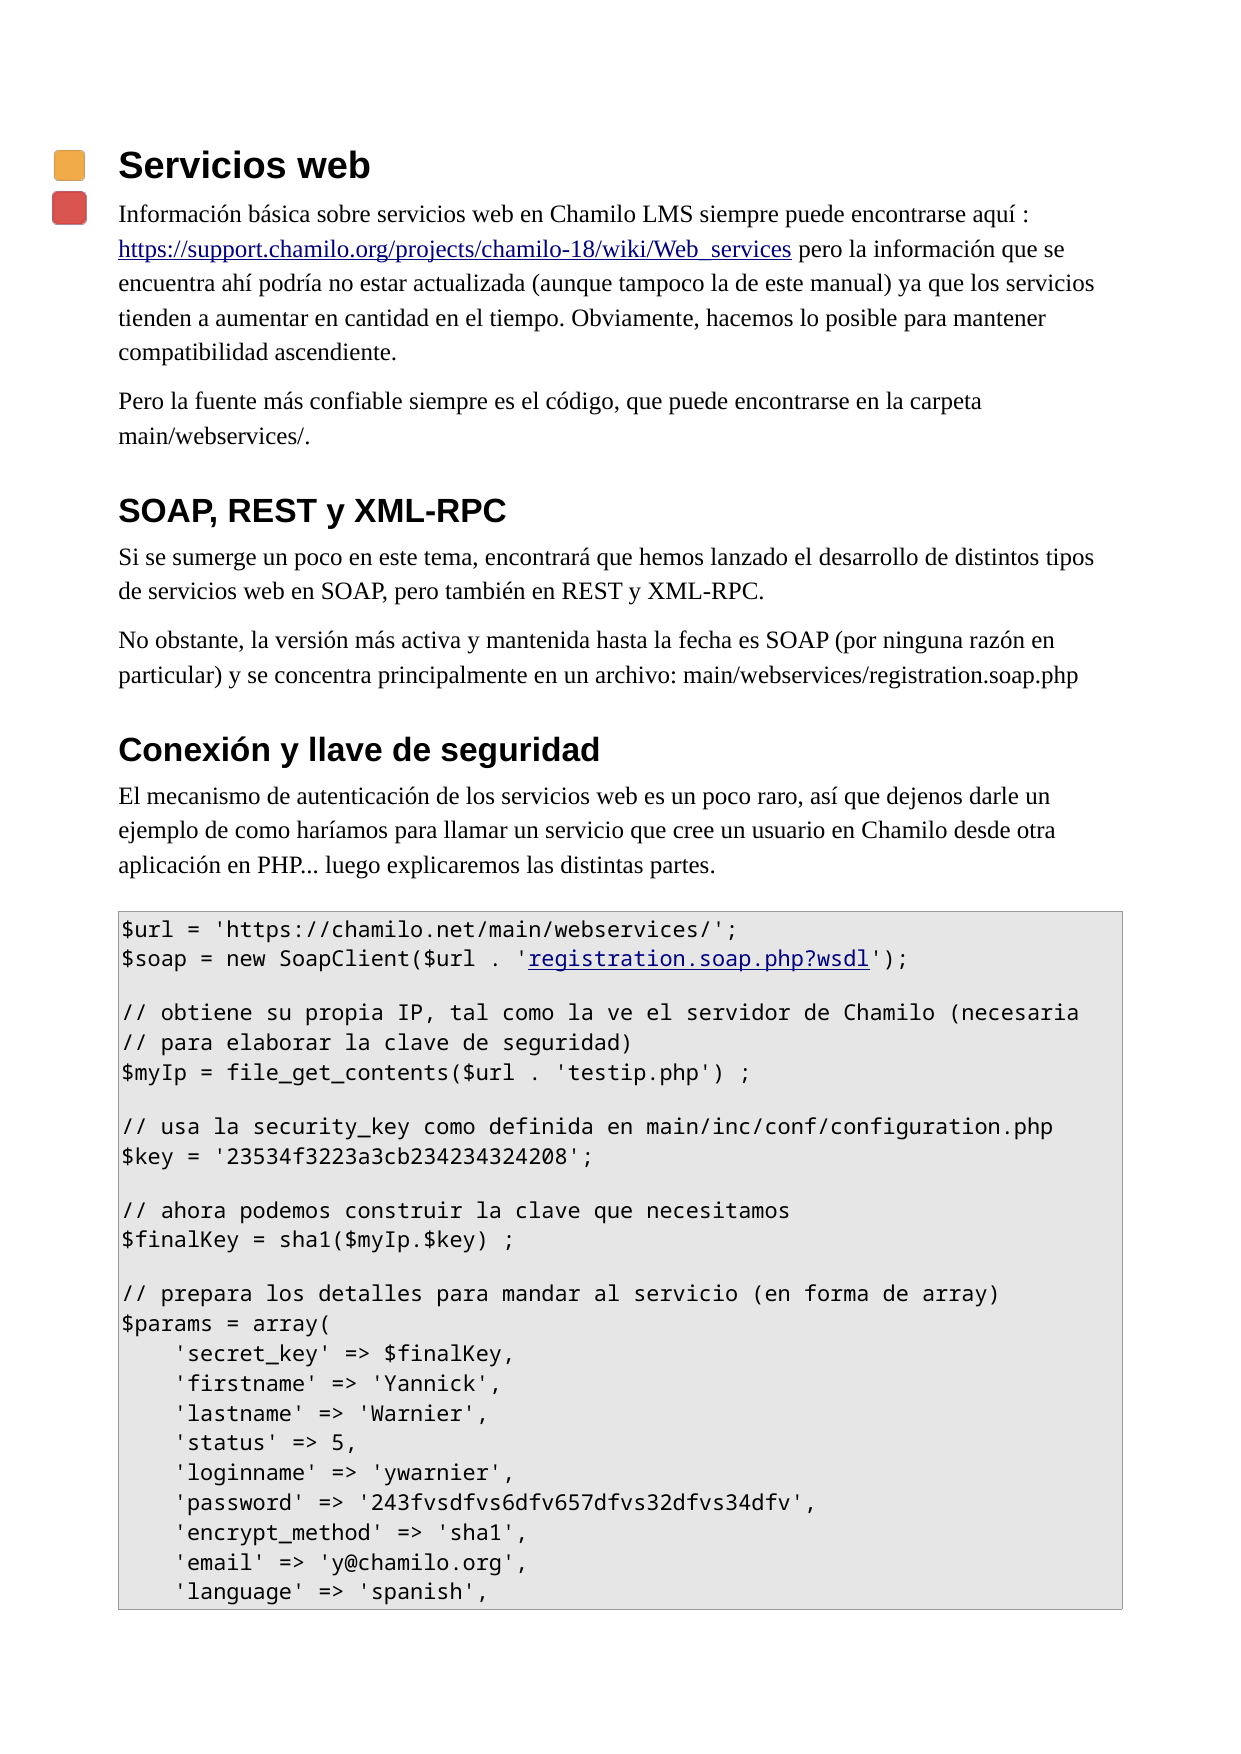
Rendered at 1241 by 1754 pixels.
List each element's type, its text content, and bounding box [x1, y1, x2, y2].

subtitle Conexión y llave de seguridad [118, 730, 1122, 768]
subtitle SOAP, REST y XML-RPC [118, 491, 1122, 529]
text Información básica sobre servicios web en Chamilo LMS siempre puede encontrarse aquí : https://support.chamilo.org/projects/chamilo-18/wiki/Web_services pero la información que se encuentra ahí podría no estar actualizada (aunque tampoco la de este manual) ya que los servicios tienden a aumentar en cantidad en el tiempo. Obviamente, hacemos lo posible para mantener compatibilidad ascendiente. [118, 199, 1122, 366]
text // prepara los detalles para mandar al servicio (en forma de array) $params = array( 'secret_key' => $finalKey, 'firstname' => 'Yannick', 'lastname' => 'Warnier', 'status' => 5, 'loginname' => 'ywarnier', 'password' => '243fvsdfvs6dfv657dfvs32dfvs34dfv', 'encrypt_method' => 'sha1', 'email' => 'y@chamilo.org', 'language' => 'spanish', [119, 1275, 1122, 1609]
picture [53, 149, 86, 182]
text El mecanismo de autenticación de los servicios web es un poco raro, así que dejenos darle un ejemplo de como haríamos para llamar un servicio que cree un usuario en Chamilo desde otra aplicación en PHP... luego explicaremos las distintas partes. [118, 781, 1122, 878]
text // obtiene su propia IP, tal como la ve el servidor de Chamilo (necesaria // para elaborar la clave de seguridad) $myIp = file_get_contents($url . 'testip.php') ; [119, 994, 1122, 1087]
text // usa la security_key como definida en main/inc/conf/configuration.php $key = '23534f3223a3cb234234324208'; [119, 1108, 1122, 1171]
text Pero la fuente más confiable siempre es el código, que puede encontrarse en la carpeta main/webservices/. [118, 386, 1122, 449]
subtitle Servicios web [118, 143, 1122, 187]
text $url = 'https://chamilo.net/main/webservices/'; $soap = new SoapClient($url . 'registration.soap.php?wsdl'); [119, 912, 1122, 973]
picture [51, 191, 88, 226]
text // ahora podemos construir la clave que necesitamos $finalKey = sha1($myIp.$key) ; [119, 1192, 1122, 1254]
text No obstante, la versión más activa y mantenida hasta la fecha es SOAP (por ninguna razón en particular) y se concentra principalmente en un archivo: main/webservices/registration.soap.php [118, 625, 1122, 688]
text Si se sumerge un poco en este tema, encontrará que hemos lanzado el desarrollo de distintos tipos de servicios web en SOAP, pero también en REST y XML-RPC. [118, 542, 1122, 605]
